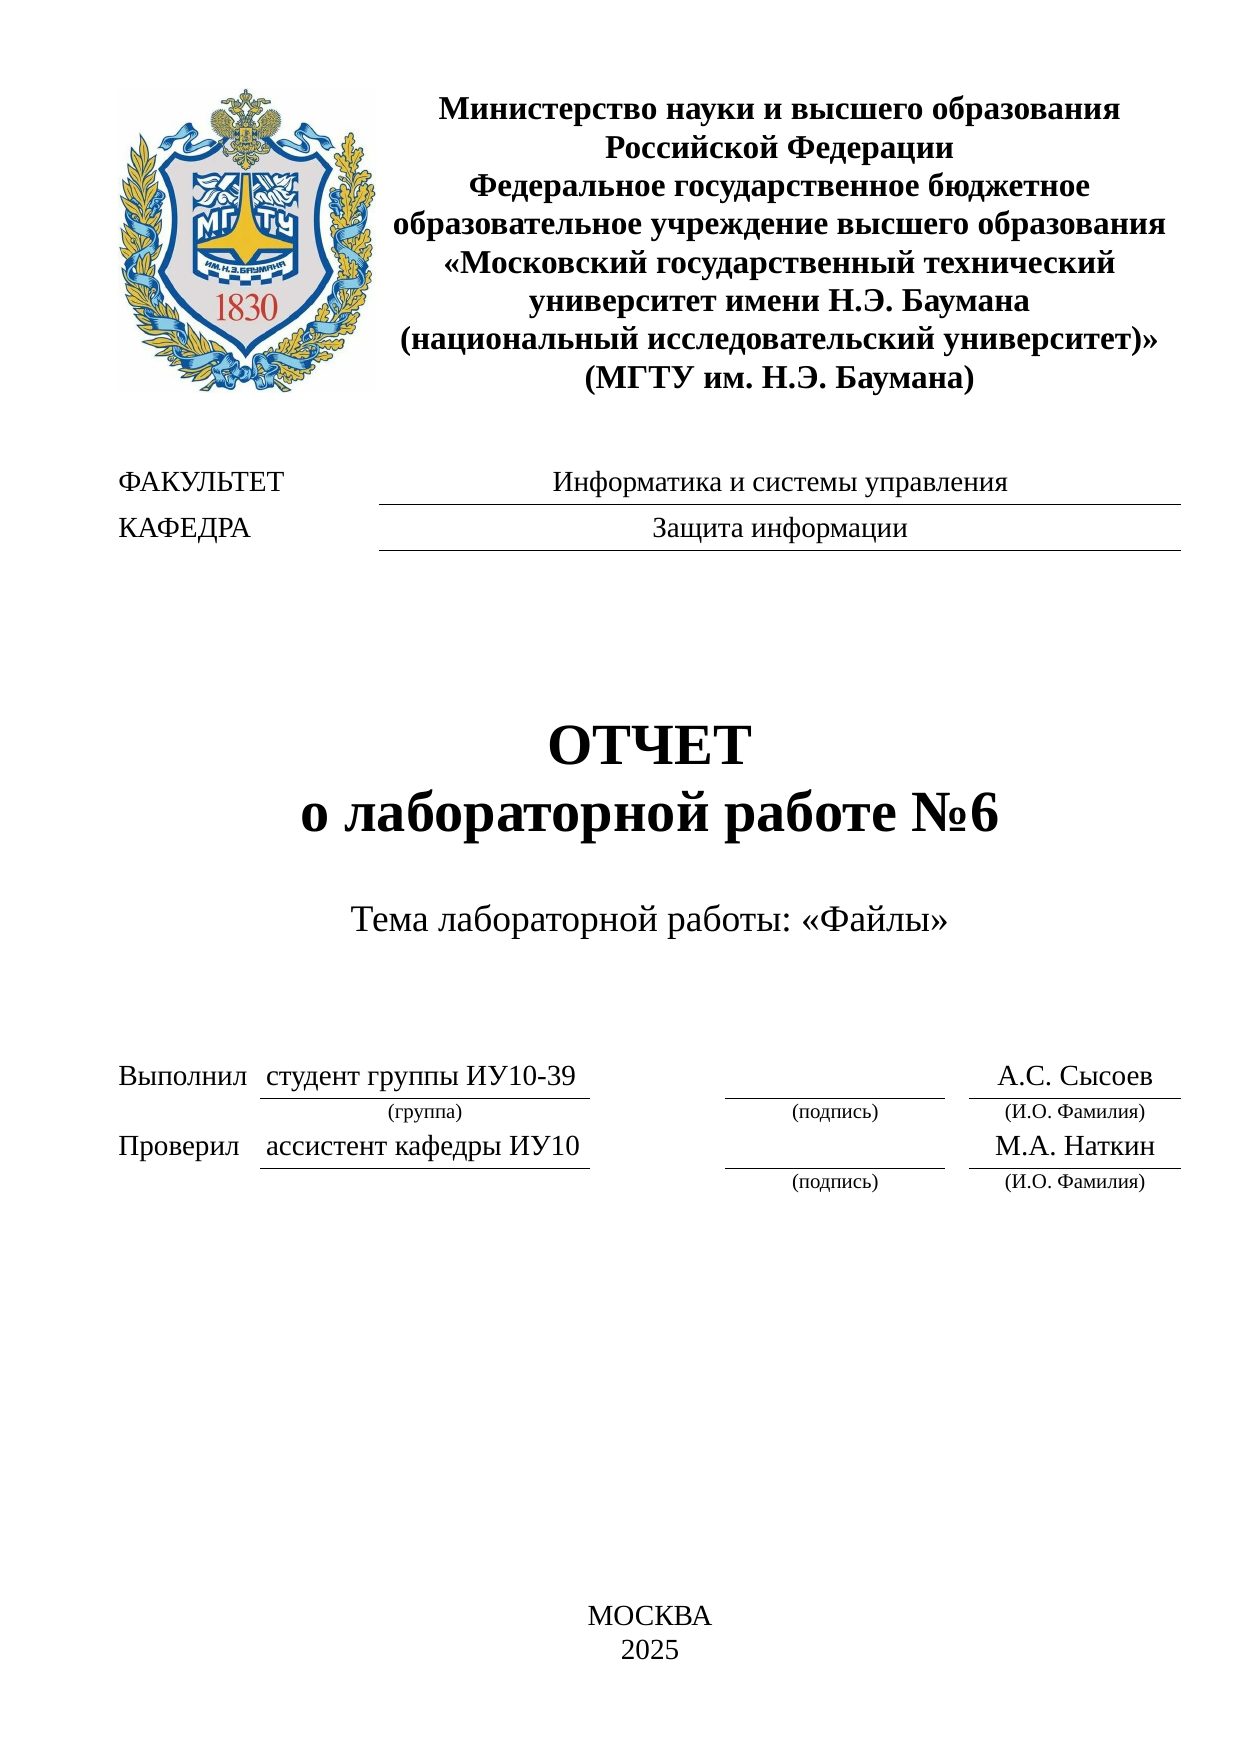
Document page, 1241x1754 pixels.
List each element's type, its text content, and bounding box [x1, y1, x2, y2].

table_cell [725, 1123, 945, 1168]
table_header А.С. Сысоев [969, 1053, 1181, 1098]
table_cell ассистент кафедры ИУ10 [260, 1123, 589, 1168]
table_header студент группы ИУ10-39 [260, 1053, 589, 1098]
table_cell [945, 1123, 969, 1168]
table_cell М.А. Наткин [969, 1123, 1181, 1168]
table_header Информатика и системы управления [379, 459, 1181, 504]
table_cell [945, 1168, 969, 1193]
subtitle Тема лабораторной работы: «Файлы» [118, 896, 1181, 939]
table_cell [118, 1168, 260, 1193]
title ОТЧЕТ о лабораторной работе №6 [118, 710, 1181, 844]
table_cell [590, 1123, 725, 1168]
table_cell (подпись) [725, 1169, 945, 1193]
table_header Выполнил [118, 1053, 260, 1098]
table_cell (группа) [260, 1099, 589, 1123]
table_header [945, 1053, 969, 1098]
table_cell [945, 1098, 969, 1123]
table_cell (И.О. Фамилия) [969, 1169, 1181, 1193]
table_cell [118, 1098, 260, 1123]
table_cell (И.О. Фамилия) [969, 1099, 1181, 1123]
table_cell [590, 1098, 725, 1123]
table_header [725, 1053, 945, 1098]
table_cell [590, 1168, 725, 1193]
picture [118, 88, 376, 393]
table_header ФАКУЛЬТЕТ [118, 459, 379, 504]
table_header [590, 1053, 725, 1098]
table_cell Проверил [118, 1123, 260, 1168]
table_cell Защита информации [379, 505, 1181, 550]
table_cell КАФЕДРА [118, 504, 379, 550]
table_cell (подпись) [725, 1099, 945, 1123]
table_cell [260, 1169, 589, 1193]
